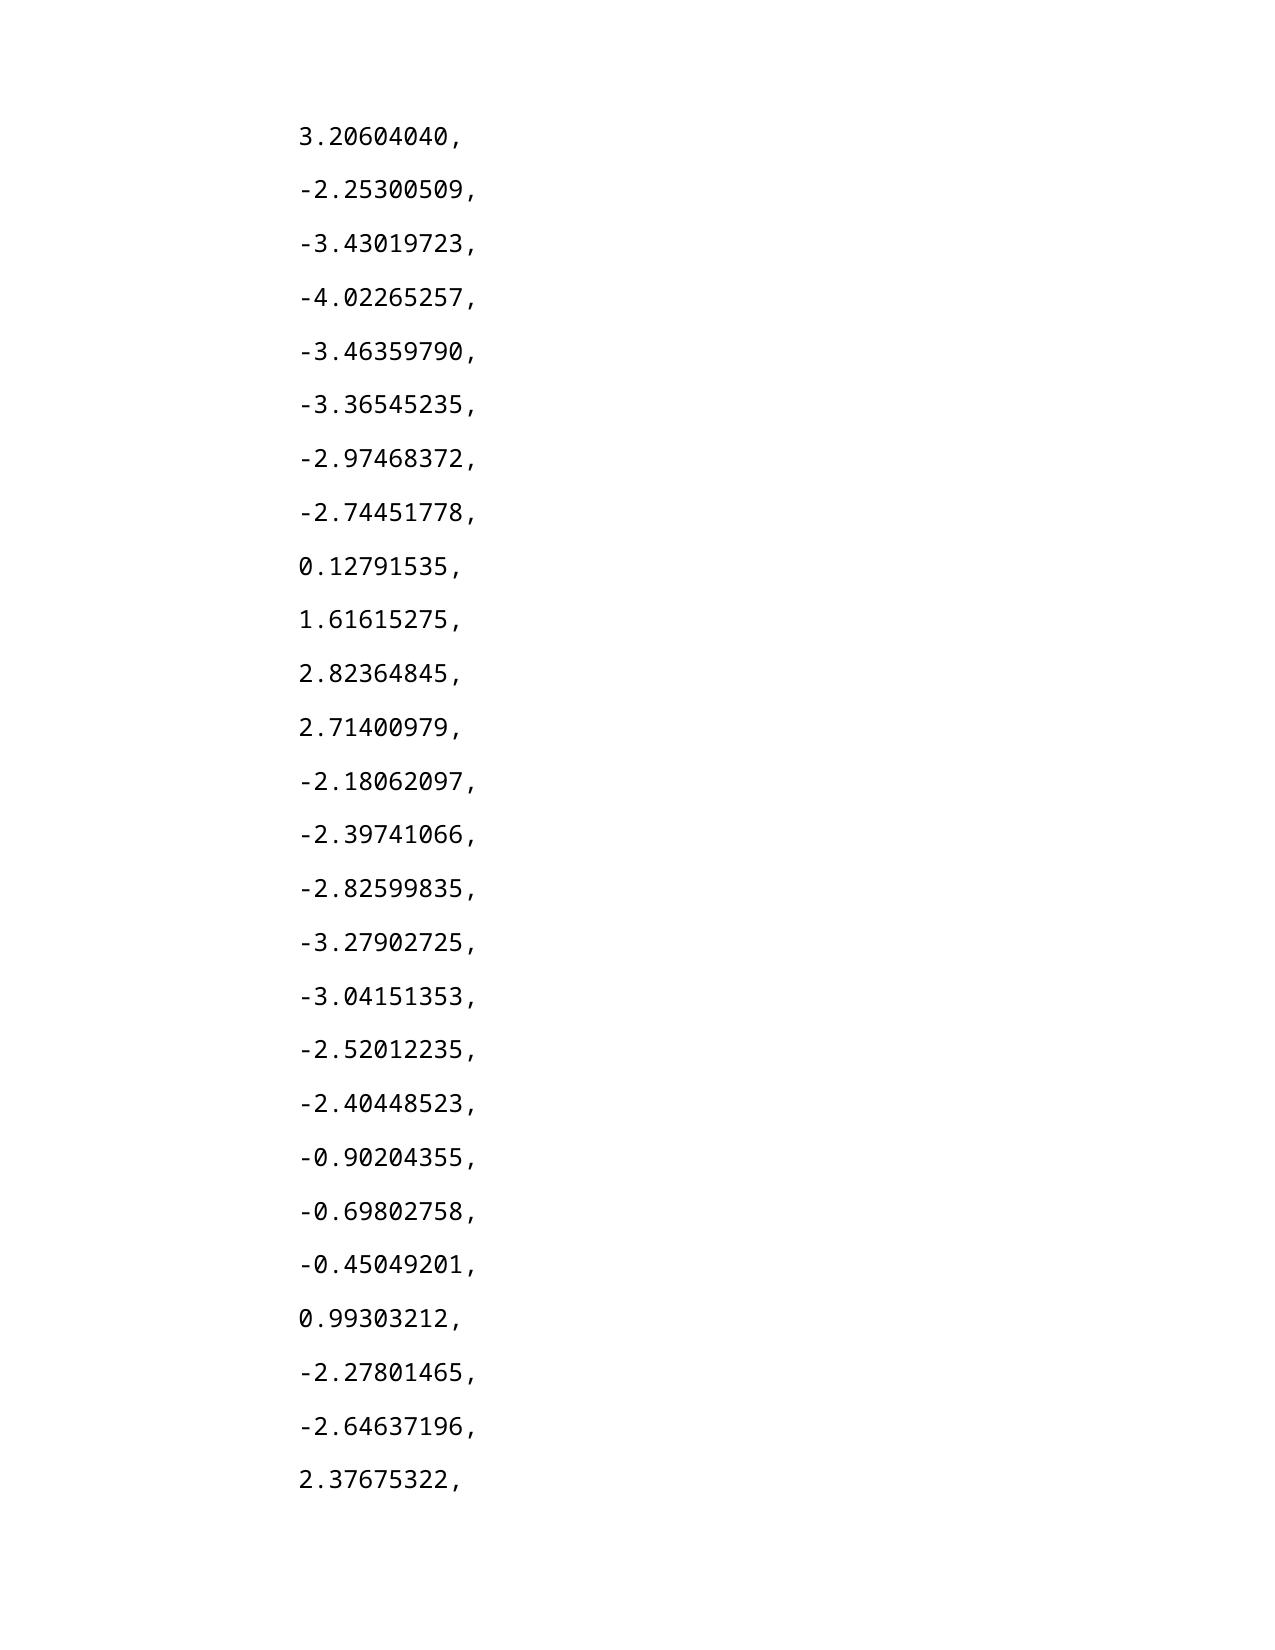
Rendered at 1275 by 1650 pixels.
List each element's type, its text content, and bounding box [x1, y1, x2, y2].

text -2.74451778, [118, 494, 1157, 528]
text 0.99303212, [118, 1301, 1157, 1335]
text -2.25300509, [118, 172, 1157, 206]
text -2.27801465, [118, 1354, 1157, 1388]
text 0.12791535, [118, 548, 1157, 582]
text -0.90204355, [118, 1139, 1157, 1173]
text -0.69802758, [118, 1193, 1157, 1227]
text -3.36545235, [118, 387, 1157, 421]
text 2.82364845, [118, 656, 1157, 690]
text -2.52012235, [118, 1032, 1157, 1066]
text -3.46359790, [118, 333, 1157, 367]
text -2.18062097, [118, 763, 1157, 797]
text -2.40448523, [118, 1086, 1157, 1120]
text -2.39741066, [118, 817, 1157, 851]
text -2.82599835, [118, 871, 1157, 905]
text -3.27902725, [118, 924, 1157, 958]
text -2.97468372, [118, 441, 1157, 475]
text 3.20604040, [118, 118, 1157, 152]
text -3.43019723, [118, 226, 1157, 260]
text -3.04151353, [118, 978, 1157, 1012]
text -2.64637196, [118, 1408, 1157, 1442]
text 2.37675322, [118, 1462, 1157, 1496]
text -4.02265257, [118, 279, 1157, 313]
text 1.61615275, [118, 602, 1157, 636]
text -0.45049201, [118, 1247, 1157, 1281]
text 2.71400979, [118, 709, 1157, 743]
